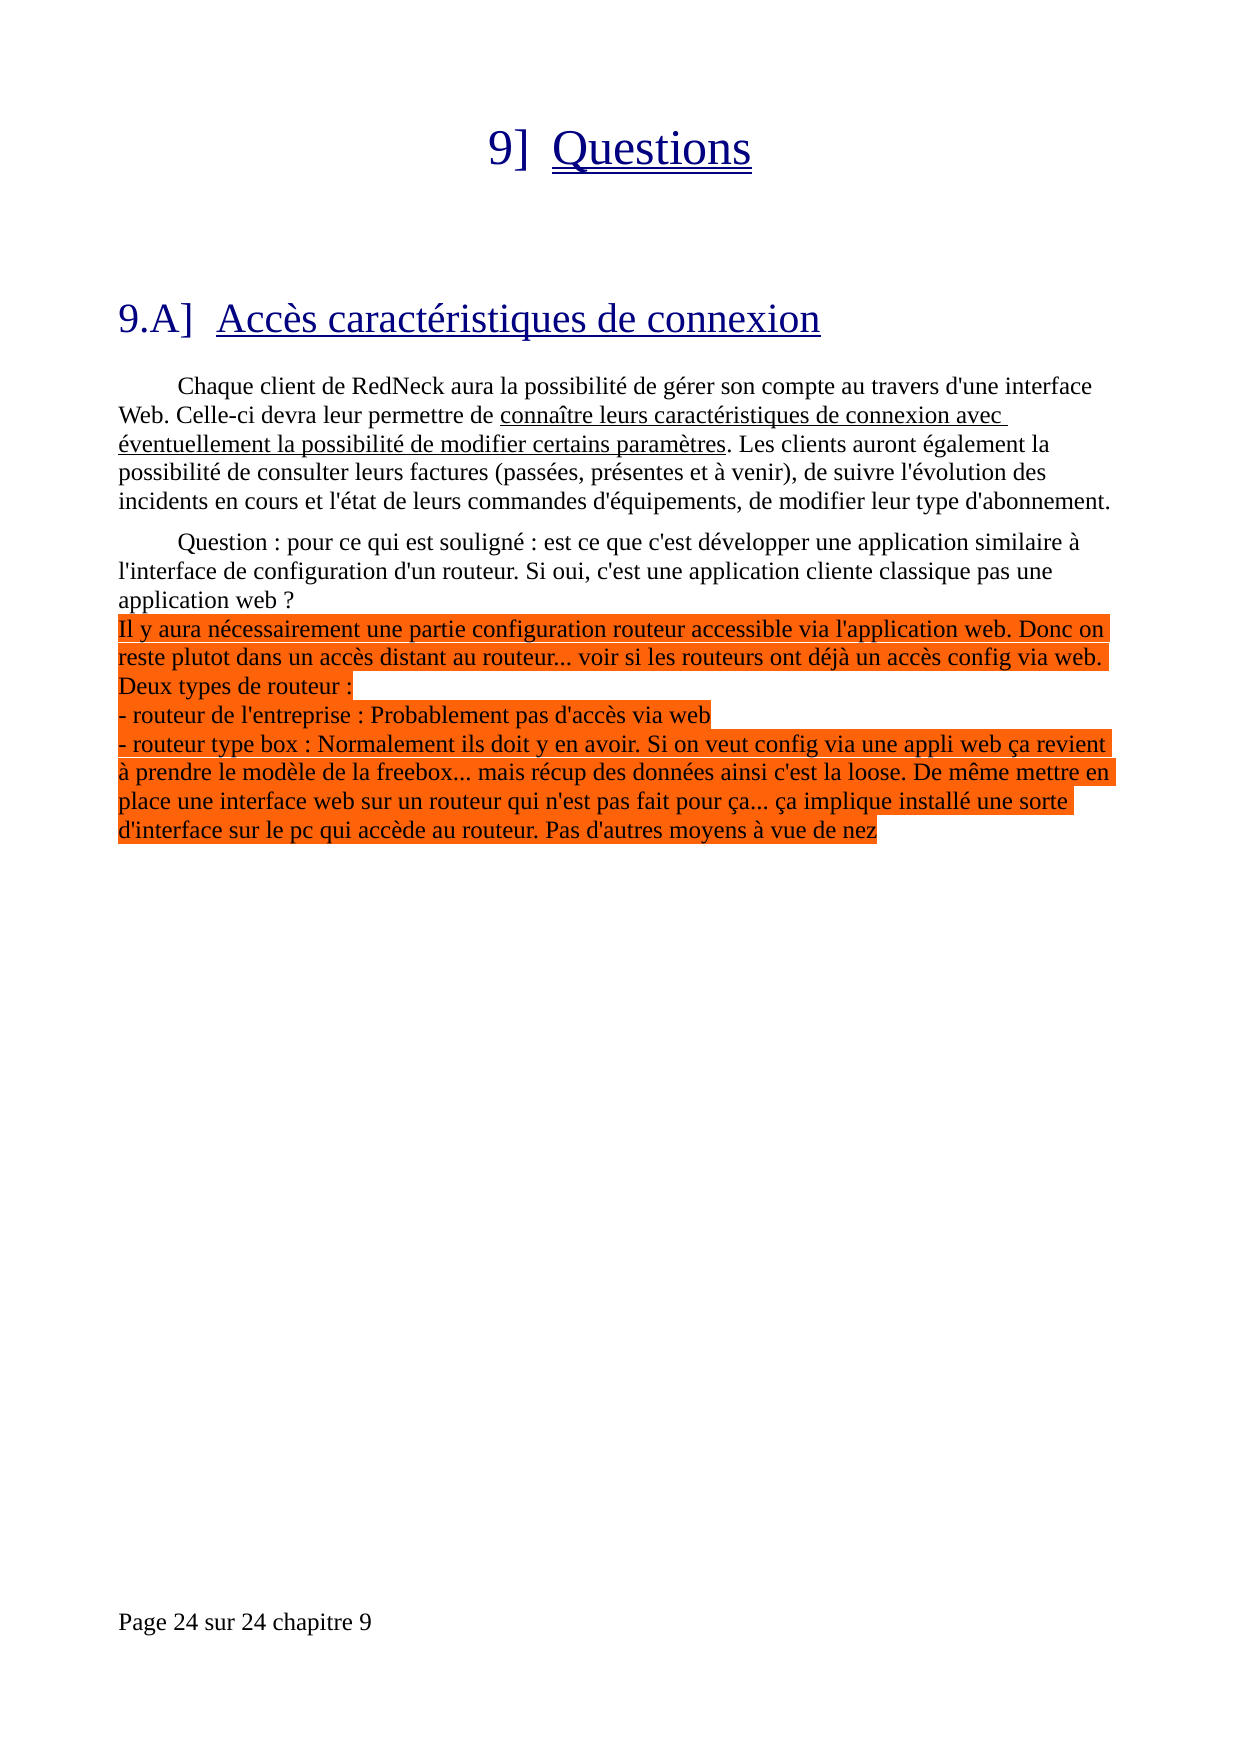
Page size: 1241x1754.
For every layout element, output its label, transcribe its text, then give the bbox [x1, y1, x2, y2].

text Question : pour ce qui est souligné : est ce que c'est développer une application similaire à l'interface de configuration d'un routeur. Si oui, c'est une application cliente classique pas une application web ? Il y aura nécessairement une partie configuration routeur accessible via l'application web. Donc on reste plutot dans un accès distant au routeur... voir si les routeurs ont déjà un accès config via web. Deux types de routeur : - routeur de l'entreprise : Probablement pas d'accès via web - routeur type box : Normalement ils doit y en avoir. Si on veut config via une appli web ça revient à prendre le modèle de la freebox... mais récup des données ainsi c'est la loose. De même mettre en place une interface web sur un routeur qui n'est pas fait pour ça... ça implique installé une sorte d'interface sur le pc qui accède au routeur. Pas d'autres moyens à vue de nez [118, 527, 1122, 844]
subtitle Questions [118, 118, 1122, 176]
text Chaque client de RedNeck aura la possibilité de gérer son compte au travers d'une interface Web. Celle-ci devra leur permettre de connaître leurs caractéristiques de connexion avec éventuellement la possibilité de modifier certains paramètres. Les clients auront également la possibilité de consulter leurs factures (passées, présentes et à venir), de suivre l'évolution des incidents en cours et l'état de leurs commandes d'équipements, de modifier leur type d'abonnement. [118, 371, 1122, 515]
subtitle Accès caractéristiques de connexion [118, 294, 1122, 342]
